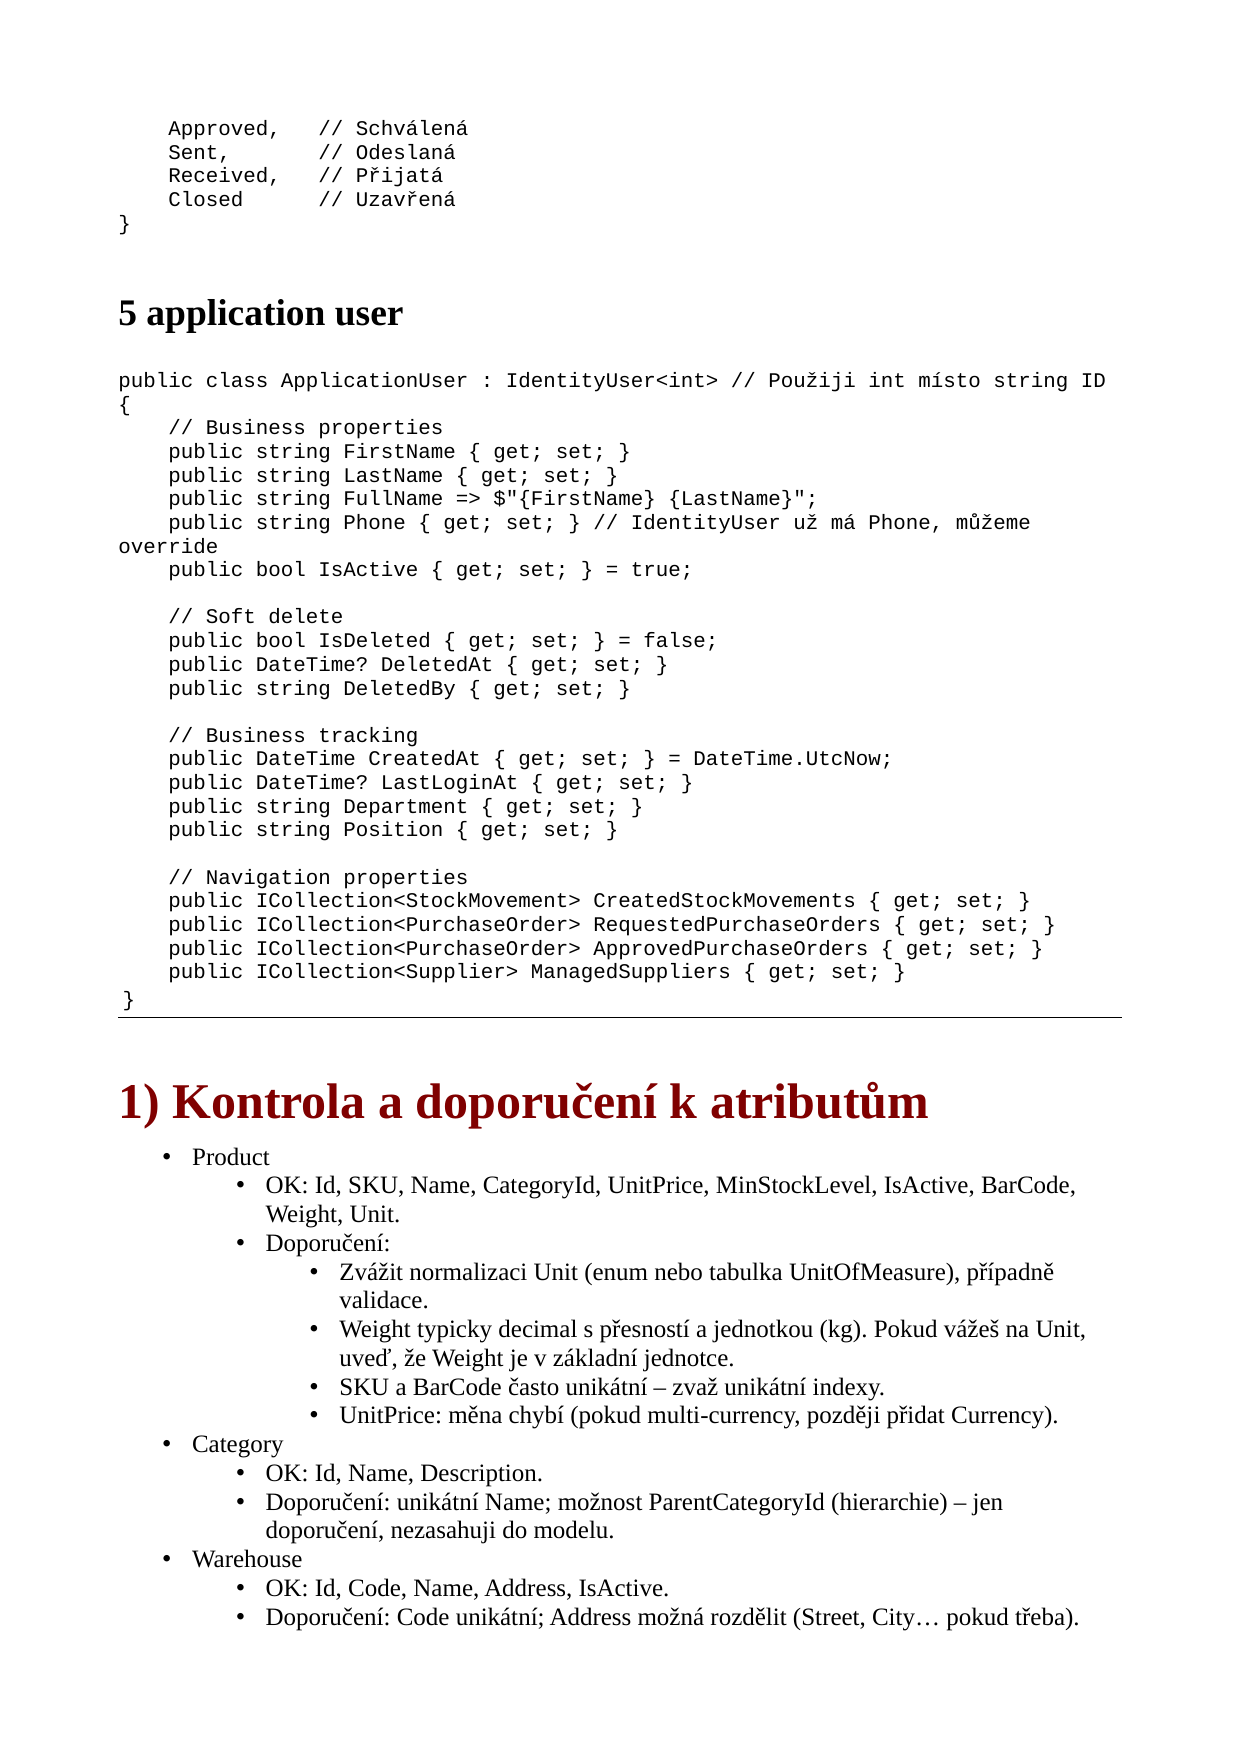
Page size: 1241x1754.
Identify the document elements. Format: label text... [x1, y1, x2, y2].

list Weight typicky decimal s přesností a jednotkou (kg). Pokud vážeš na Unit, uveď, že Weight je v základní jednotce. [309, 1314, 1122, 1372]
text } [118, 213, 1122, 236]
text public DateTime? DeletedAt { get; set; } [118, 654, 1122, 677]
subtitle 1) Kontrola a doporučení k atributům [118, 1072, 1122, 1129]
text Received, // Přijatá [118, 165, 1122, 189]
text public bool IsActive { get; set; } = true; [118, 559, 1122, 583]
list OK: Id, Name, Description. [236, 1458, 1122, 1487]
text public string Position { get; set; } [118, 819, 1122, 843]
list Doporučení: unikátní Name; možnost ParentCategoryId (hierarchie) – jen doporučení, nezasahuji do modelu. [236, 1487, 1122, 1544]
list OK: Id, Code, Name, Address, IsActive. [236, 1573, 1122, 1602]
text public string Department { get; set; } [118, 796, 1122, 819]
text public string FullName => $"{FirstName} {LastName}"; [118, 488, 1122, 512]
text Sent, // Odeslaná [118, 142, 1122, 165]
text public string FirstName { get; set; } [118, 441, 1122, 465]
subtitle 5 application user [118, 291, 1122, 334]
text public string DeletedBy { get; set; } [118, 677, 1122, 701]
list Product [162, 1142, 1122, 1171]
text { [118, 394, 1122, 417]
text Closed // Uzavřená [118, 189, 1122, 213]
list Doporučení: Code unikátní; Address možná rozdělit (Street, City… pokud třeba). [236, 1602, 1122, 1631]
text public class ApplicationUser : IdentityUser<int> // Použiji int místo string ID [118, 370, 1122, 394]
text public bool IsDeleted { get; set; } = false; [118, 630, 1122, 654]
list Doporučení: [236, 1228, 1122, 1257]
text public DateTime? LastLoginAt { get; set; } [118, 772, 1122, 796]
list Warehouse [162, 1544, 1122, 1573]
text // Business tracking [118, 725, 1122, 748]
text // Business properties [118, 417, 1122, 441]
text // Navigation properties [118, 867, 1122, 890]
text } [118, 985, 1122, 1017]
list Category [162, 1429, 1122, 1458]
text public ICollection<StockMovement> CreatedStockMovements { get; set; } [118, 890, 1122, 914]
text public ICollection<PurchaseOrder> RequestedPurchaseOrders { get; set; } [118, 914, 1122, 938]
list OK: Id, SKU, Name, CategoryId, UnitPrice, MinStockLevel, IsActive, BarCode, Weight, Unit. [236, 1171, 1122, 1228]
text public ICollection<Supplier> ManagedSuppliers { get; set; } [118, 961, 1122, 985]
list SKU a BarCode často unikátní – zvaž unikátní indexy. [309, 1372, 1122, 1401]
text public DateTime CreatedAt { get; set; } = DateTime.UtcNow; [118, 748, 1122, 772]
text Approved, // Schválená [118, 118, 1122, 142]
text public string Phone { get; set; } // IdentityUser už má Phone, můžeme override [118, 512, 1122, 559]
list UnitPrice: měna chybí (pokud multi-currency, později přidat Currency). [309, 1401, 1122, 1429]
list Zvážit normalizaci Unit (enum nebo tabulka UnitOfMeasure), případně validace. [309, 1257, 1122, 1314]
text public ICollection<PurchaseOrder> ApprovedPurchaseOrders { get; set; } [118, 938, 1122, 961]
text public string LastName { get; set; } [118, 465, 1122, 488]
text // Soft delete [118, 607, 1122, 630]
